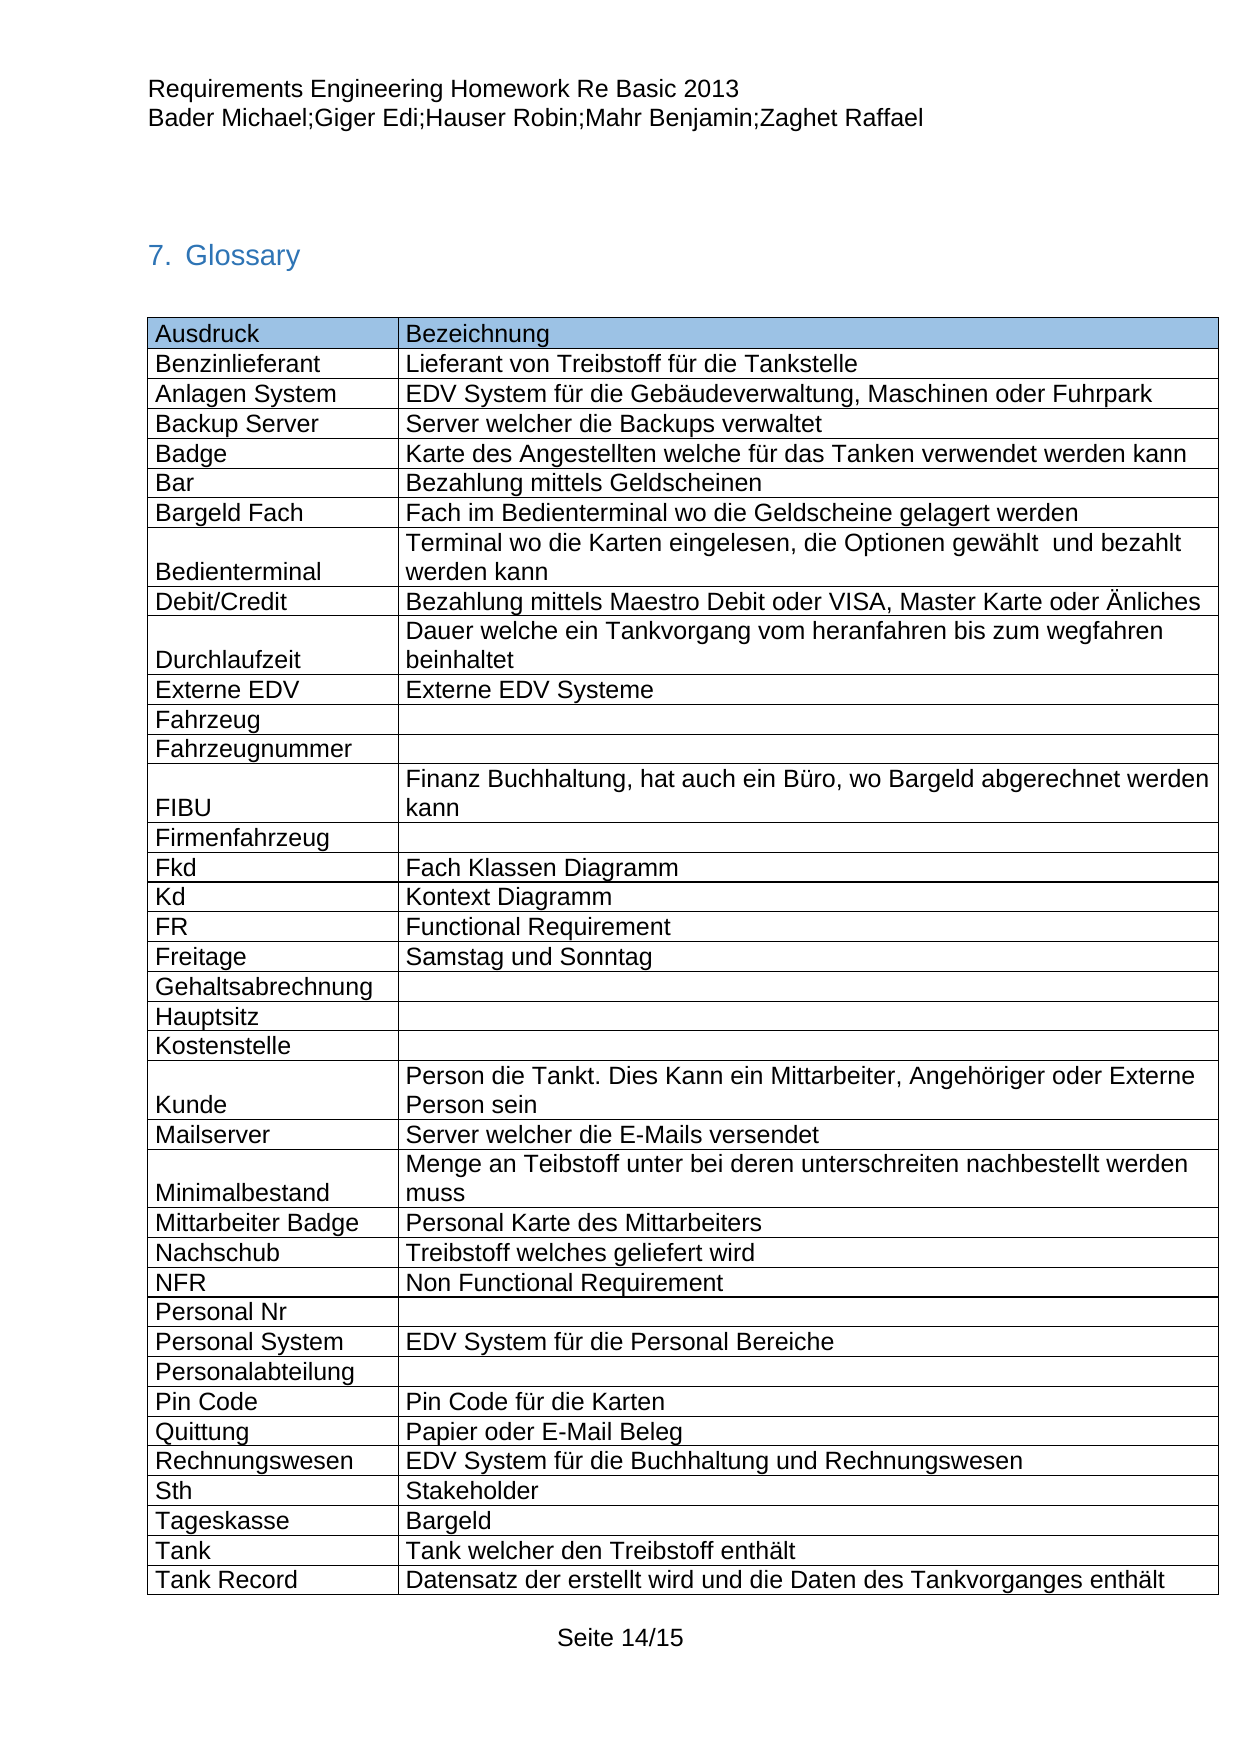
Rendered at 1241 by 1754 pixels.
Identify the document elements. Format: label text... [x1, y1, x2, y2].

table_cell Bar [148, 469, 398, 497]
table_cell Functional Requirement [399, 912, 1218, 941]
table_cell Tageskasse [148, 1506, 398, 1535]
table_cell [399, 1298, 1218, 1326]
table_cell Bezahlung mittels Geldscheinen [399, 469, 1218, 497]
table_cell Kontext Diagramm [399, 883, 1218, 911]
table_cell Externe EDV Systeme [399, 675, 1218, 704]
table_cell Firmenfahrzeug [148, 823, 398, 852]
table_cell Dauer welche ein Tankvorgang vom heranfahren bis zum wegfahren beinhaltet [399, 616, 1218, 674]
table_cell Gehaltsabrechnung [148, 972, 398, 1001]
table_cell Kunde [148, 1061, 398, 1119]
table_cell NFR [148, 1268, 398, 1296]
table_cell Personal Karte des Mittarbeiters [399, 1208, 1218, 1237]
table_cell Tank [148, 1536, 398, 1564]
table_cell Non Functional Requirement [399, 1268, 1218, 1296]
table_cell Samstag und Sonntag [399, 942, 1218, 971]
table_cell [399, 1002, 1218, 1030]
table_cell [399, 823, 1218, 852]
table_cell Papier oder E-Mail Beleg [399, 1417, 1218, 1445]
table_cell Anlagen System [148, 379, 398, 408]
table_cell Pin Code für die Karten [399, 1387, 1218, 1416]
table_cell EDV System für die Gebäudeverwaltung, Maschinen oder Fuhrpark [399, 379, 1218, 408]
table_cell Minimalbestand [148, 1150, 398, 1207]
table_cell Mittarbeiter Badge [148, 1208, 398, 1237]
table_cell Sth [148, 1476, 398, 1505]
table_cell Personal Nr [148, 1298, 398, 1326]
table_cell Stakeholder [399, 1476, 1218, 1505]
table_cell Freitage [148, 942, 398, 971]
subtitle Glossary [148, 238, 1093, 272]
table_cell Finanz Buchhaltung, hat auch ein Büro, wo Bargeld abgerechnet werden kann [399, 764, 1218, 822]
table_cell Personalabteilung [148, 1357, 398, 1386]
table_cell Datensatz der erstellt wird und die Daten des Tankvorganges enthält [399, 1566, 1218, 1594]
table_cell Kostenstelle [148, 1031, 398, 1060]
table_cell [399, 1031, 1218, 1060]
table_cell Bezahlung mittels Maestro Debit oder VISA, Master Karte oder Änliches [399, 587, 1218, 615]
table_cell Mailserver [148, 1120, 398, 1148]
table_cell Karte des Angestellten welche für das Tanken verwendet werden kann [399, 439, 1218, 467]
table_cell Kd [148, 883, 398, 911]
table_cell Bargeld [399, 1506, 1218, 1535]
table_cell Fach im Bedienterminal wo die Geldscheine gelagert werden [399, 498, 1218, 527]
table_cell Tank welcher den Treibstoff enthält [399, 1536, 1218, 1564]
table_cell Tank Record [148, 1566, 398, 1594]
table_cell [399, 705, 1218, 733]
table_cell Person die Tankt. Dies Kann ein Mittarbeiter, Angehöriger oder Externe Person sein [399, 1061, 1218, 1119]
table_cell Rechnungswesen [148, 1446, 398, 1475]
table_cell Fach Klassen Diagramm [399, 853, 1218, 881]
table_cell Bargeld Fach [148, 498, 398, 527]
table_cell Personal System [148, 1327, 398, 1356]
table_cell Terminal wo die Karten eingelesen, die Optionen gewählt und bezahlt werden kann [399, 528, 1218, 586]
table_cell FIBU [148, 764, 398, 822]
table_cell Debit/Credit [148, 587, 398, 615]
table_cell Fkd [148, 853, 398, 881]
table_cell Fahrzeug [148, 705, 398, 733]
table_cell Treibstoff welches geliefert wird [399, 1238, 1218, 1267]
table_cell Badge [148, 439, 398, 467]
table_cell Fahrzeugnummer [148, 735, 398, 763]
table_cell [399, 735, 1218, 763]
table_cell Pin Code [148, 1387, 398, 1416]
table_cell Externe EDV [148, 675, 398, 704]
table_cell Server welcher die E-Mails versendet [399, 1120, 1218, 1148]
table_cell Nachschub [148, 1238, 398, 1267]
table_cell FR [148, 912, 398, 941]
table_header Ausdruck [148, 318, 398, 348]
table_cell Benzinlieferant [148, 349, 398, 378]
table_cell Server welcher die Backups verwaltet [399, 409, 1218, 438]
table_cell Backup Server [148, 409, 398, 438]
table_cell Menge an Teibstoff unter bei deren unterschreiten nachbestellt werden muss [399, 1150, 1218, 1207]
table_cell EDV System für die Personal Bereiche [399, 1327, 1218, 1356]
table_cell EDV System für die Buchhaltung und Rechnungswesen [399, 1446, 1218, 1475]
table_cell [399, 1357, 1218, 1386]
table_cell Durchlaufzeit [148, 616, 398, 674]
table_cell Lieferant von Treibstoff für die Tankstelle [399, 349, 1218, 378]
table_cell Quittung [148, 1417, 398, 1445]
table_cell Hauptsitz [148, 1002, 398, 1030]
table_header Bezeichnung [399, 318, 1218, 348]
table_cell Bedienterminal [148, 528, 398, 586]
table_cell [399, 972, 1218, 1001]
